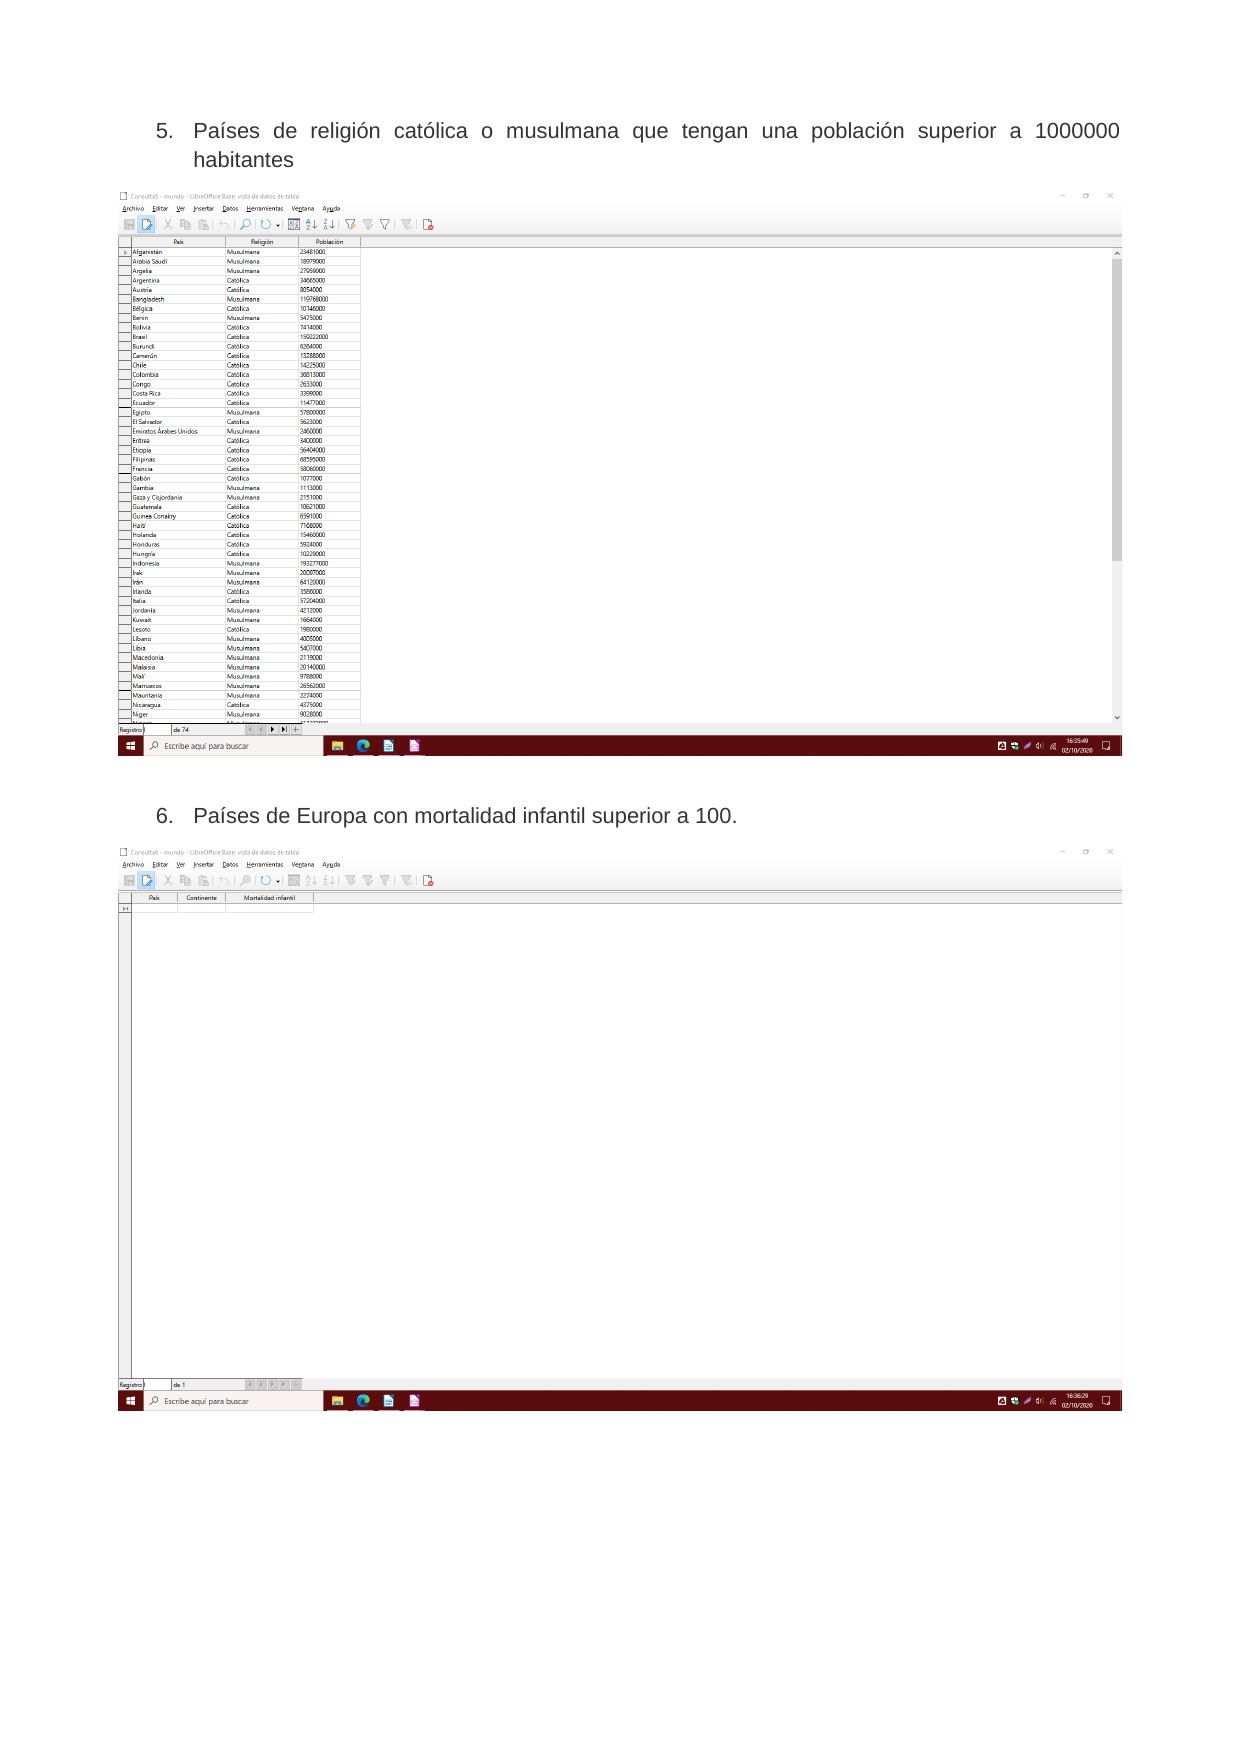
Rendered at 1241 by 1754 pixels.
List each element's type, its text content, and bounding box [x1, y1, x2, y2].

list Países de religión católica o musulmana que tengan una población superior a 1000000 habitantes [156, 118, 1122, 172]
picture [118, 190, 1123, 756]
picture [118, 846, 1123, 1411]
list Países de Europa con mortalidad infantil superior a 100. [156, 803, 1122, 828]
